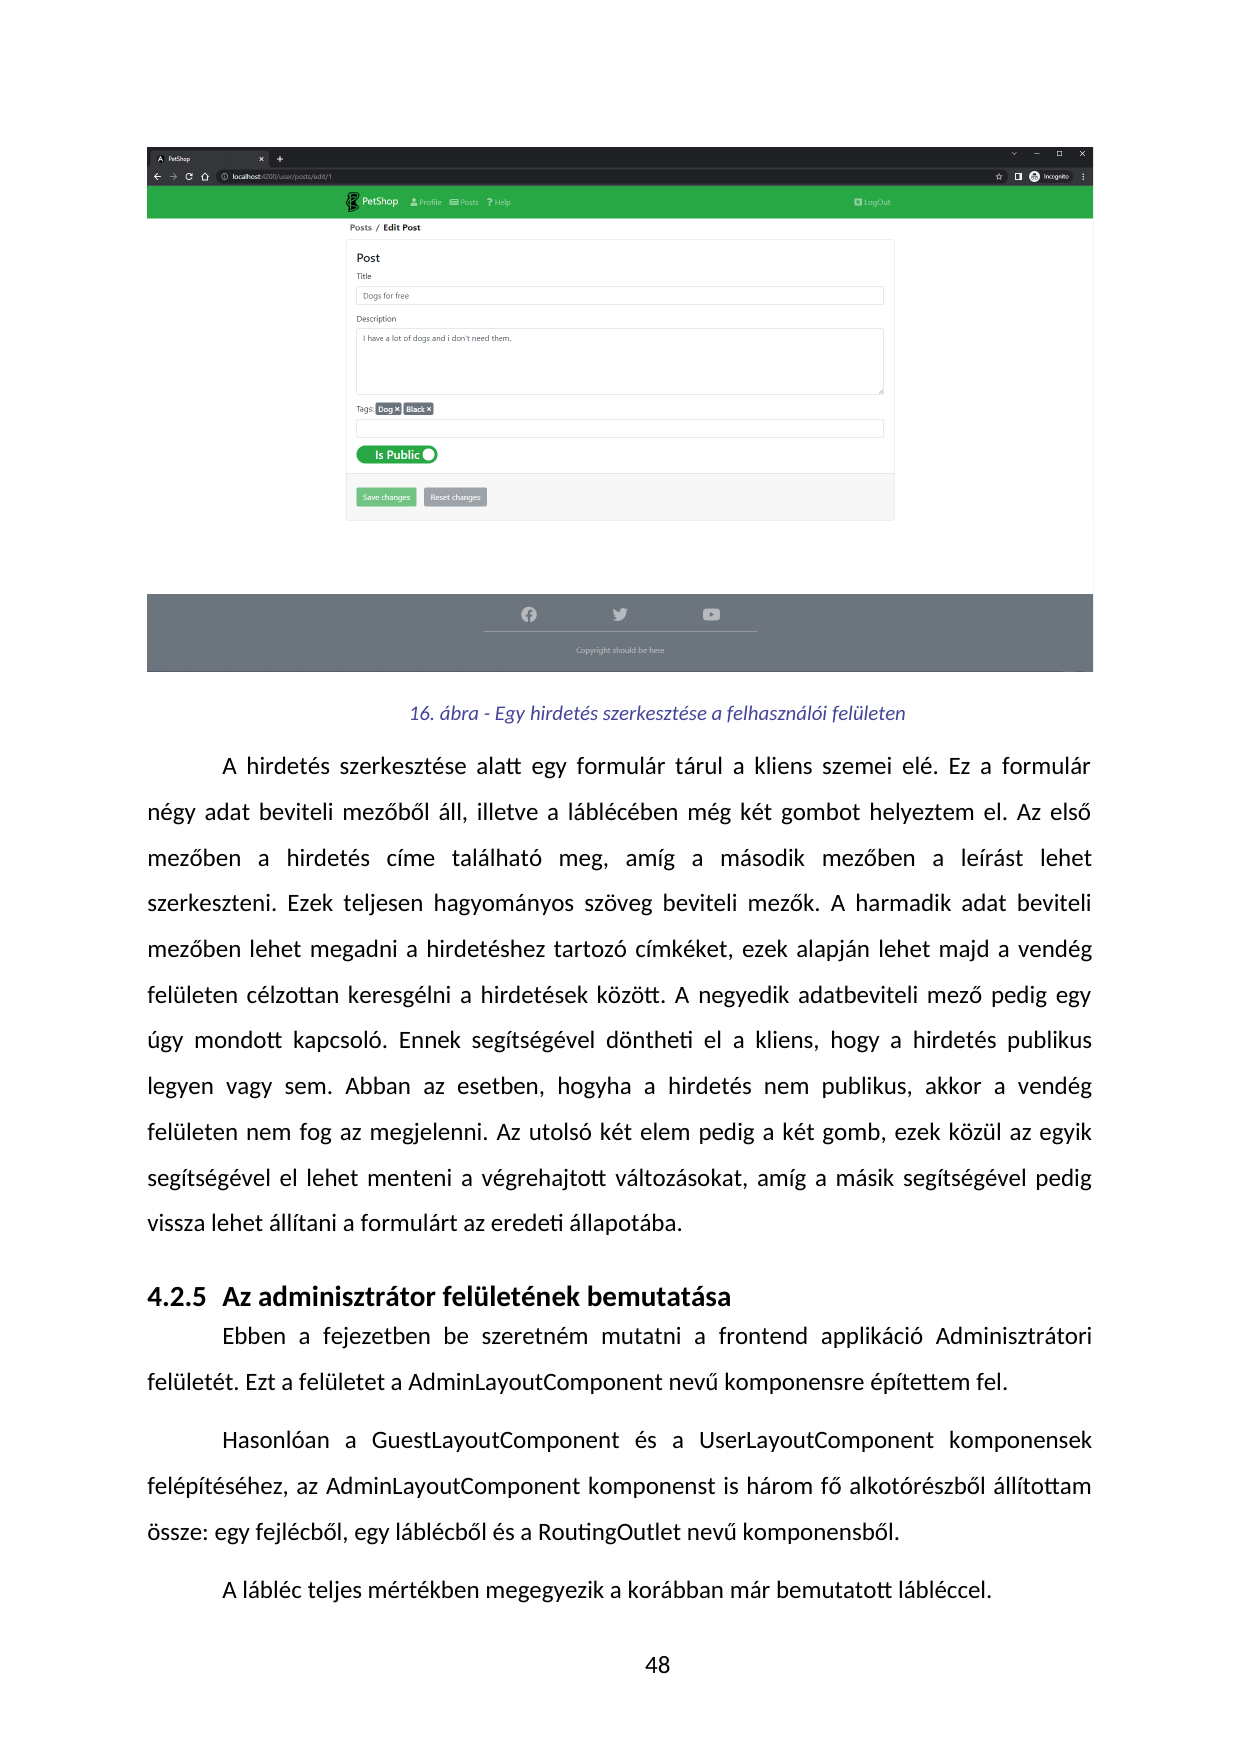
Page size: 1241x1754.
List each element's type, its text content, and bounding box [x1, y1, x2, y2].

text Ebben a fejezetben be szeretném mutatni a frontend applikáció Adminisztrátori felületét. Ezt a felületet a AdminLayoutComponent nevű komponensre építettem fel. [147, 1320, 1093, 1396]
text A lábléc teljes mértékben megegyezik a korábban már bemutatott lábléccel. [147, 1574, 1093, 1604]
text 16. ábra - Egy hirdetés szerkesztése a felhasználói felületen [147, 700, 1093, 725]
text Hasonlóan a GuestLayoutComponent és a UserLayoutComponent komponensek felépítéséhez, az AdminLayoutComponent komponenst is három fő alkotórészből állítottam össze: egy fejlécből, egy láblécből és a RoutingOutlet nevű komponensből. [147, 1424, 1093, 1546]
text A hirdetés szerkesztése alatt egy formulár tárul a kliens szemei elé. Ez a formulár négy adat beviteli mezőből áll, illetve a láblécében még két gombot helyeztem el. Az első mezőben a hirdetés címe található meg, amíg a második mezőben a leírást lehet szerkeszteni. Ezek teljesen hagyományos szöveg beviteli mezők. A harmadik adat beviteli mezőben lehet megadni a hirdetéshez tartozó címkéket, ezek alapján lehet majd a vendég felületen célzottan keresgélni a hirdetések között. A negyedik adatbeviteli mező pedig egy úgy mondott kapcsoló. Ennek segítségével döntheti el a kliens, hogy a hirdetés publikus legyen vagy sem. Abban az esetben, hogyha a hirdetés nem publikus, akkor a vendég felületen nem fog az megjelenni. Az utolsó két elem pedig a két gomb, ezek közül az egyik segítségével el lehet menteni a végrehajtott változásokat, amíg a másik segítségével pedig vissza lehet állítani a formulárt az eredeti állapotába. [147, 750, 1093, 1238]
subtitle Az adminisztrátor felületének bemutatása [147, 1278, 1093, 1314]
picture [147, 147, 1094, 672]
